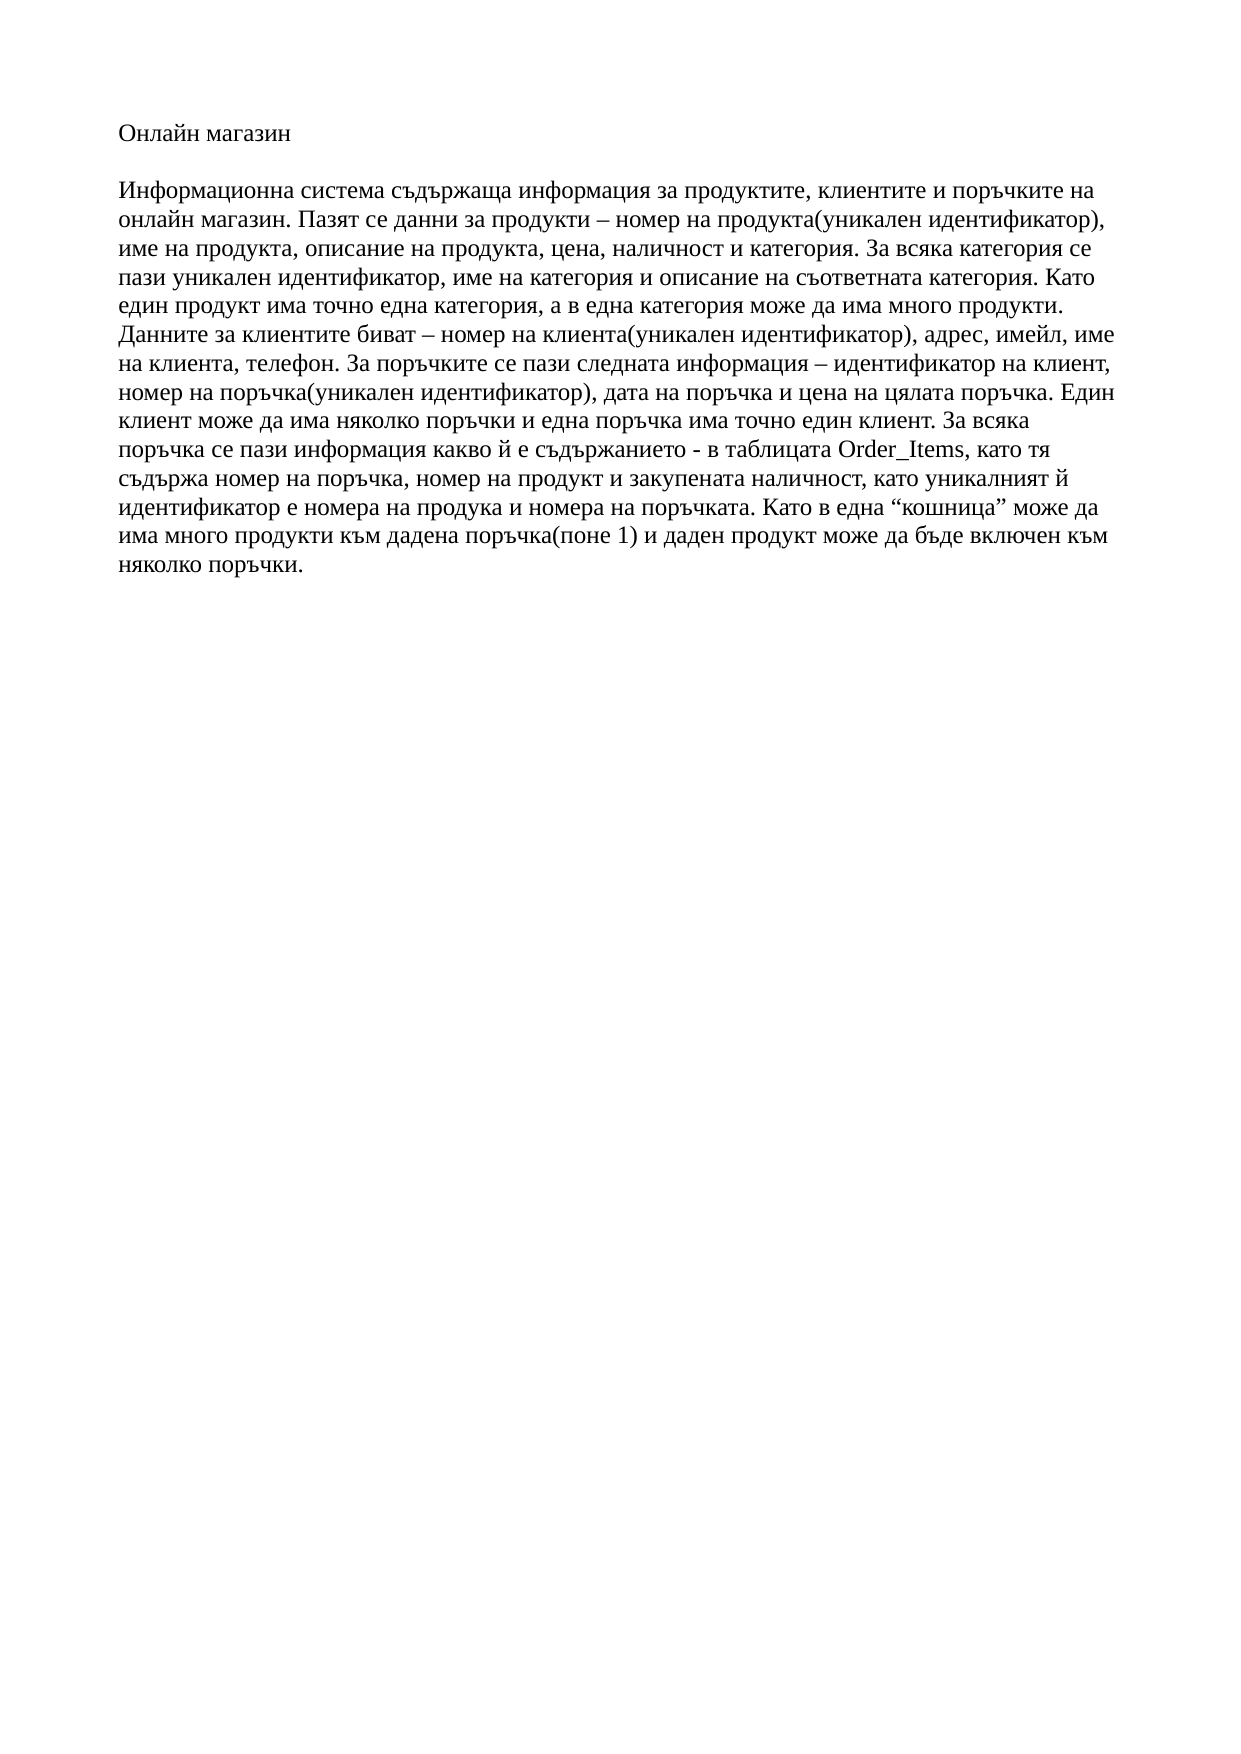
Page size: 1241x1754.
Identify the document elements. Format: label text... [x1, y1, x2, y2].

text Онлайн магазин [118, 118, 1122, 147]
text Данните за клиентите биват – номер на клиента(уникален идентификатор), адрес, имейл, име на клиента, телефон. За поръчките се пази следната информация – идентификатор на клиент, номер на поръчка(уникален идентификатор), дата на поръчка и цена на цялата поръчка. Един клиент може да има няколко поръчки и една поръчка има точно един клиент. За всяка поръчка се пази информация какво й е съдържанието - в таблицата Order_Items, като тя съдържа номер на поръчка, номер на продукт и закупената наличност, като уникалният й идентификатор е номера на продука и номера на поръчката. Като в една “кошница” може да има много продукти към дадена поръчка(поне 1) и даден продукт може да бъде включен към няколко поръчки. [118, 319, 1122, 578]
text Информационна система съдържаща информация за продуктите, клиентите и поръчките на онлайн магазин. Пазят се данни за продукти – номер на продукта(уникален идентификатор), име на продукта, описание на продукта, цена, наличност и категория. За всяка категория се пази уникален идентификатор, име на категория и описание на съответната категория. Като един продукт има точно една категория, а в една категория може да има много продукти. [118, 176, 1122, 319]
